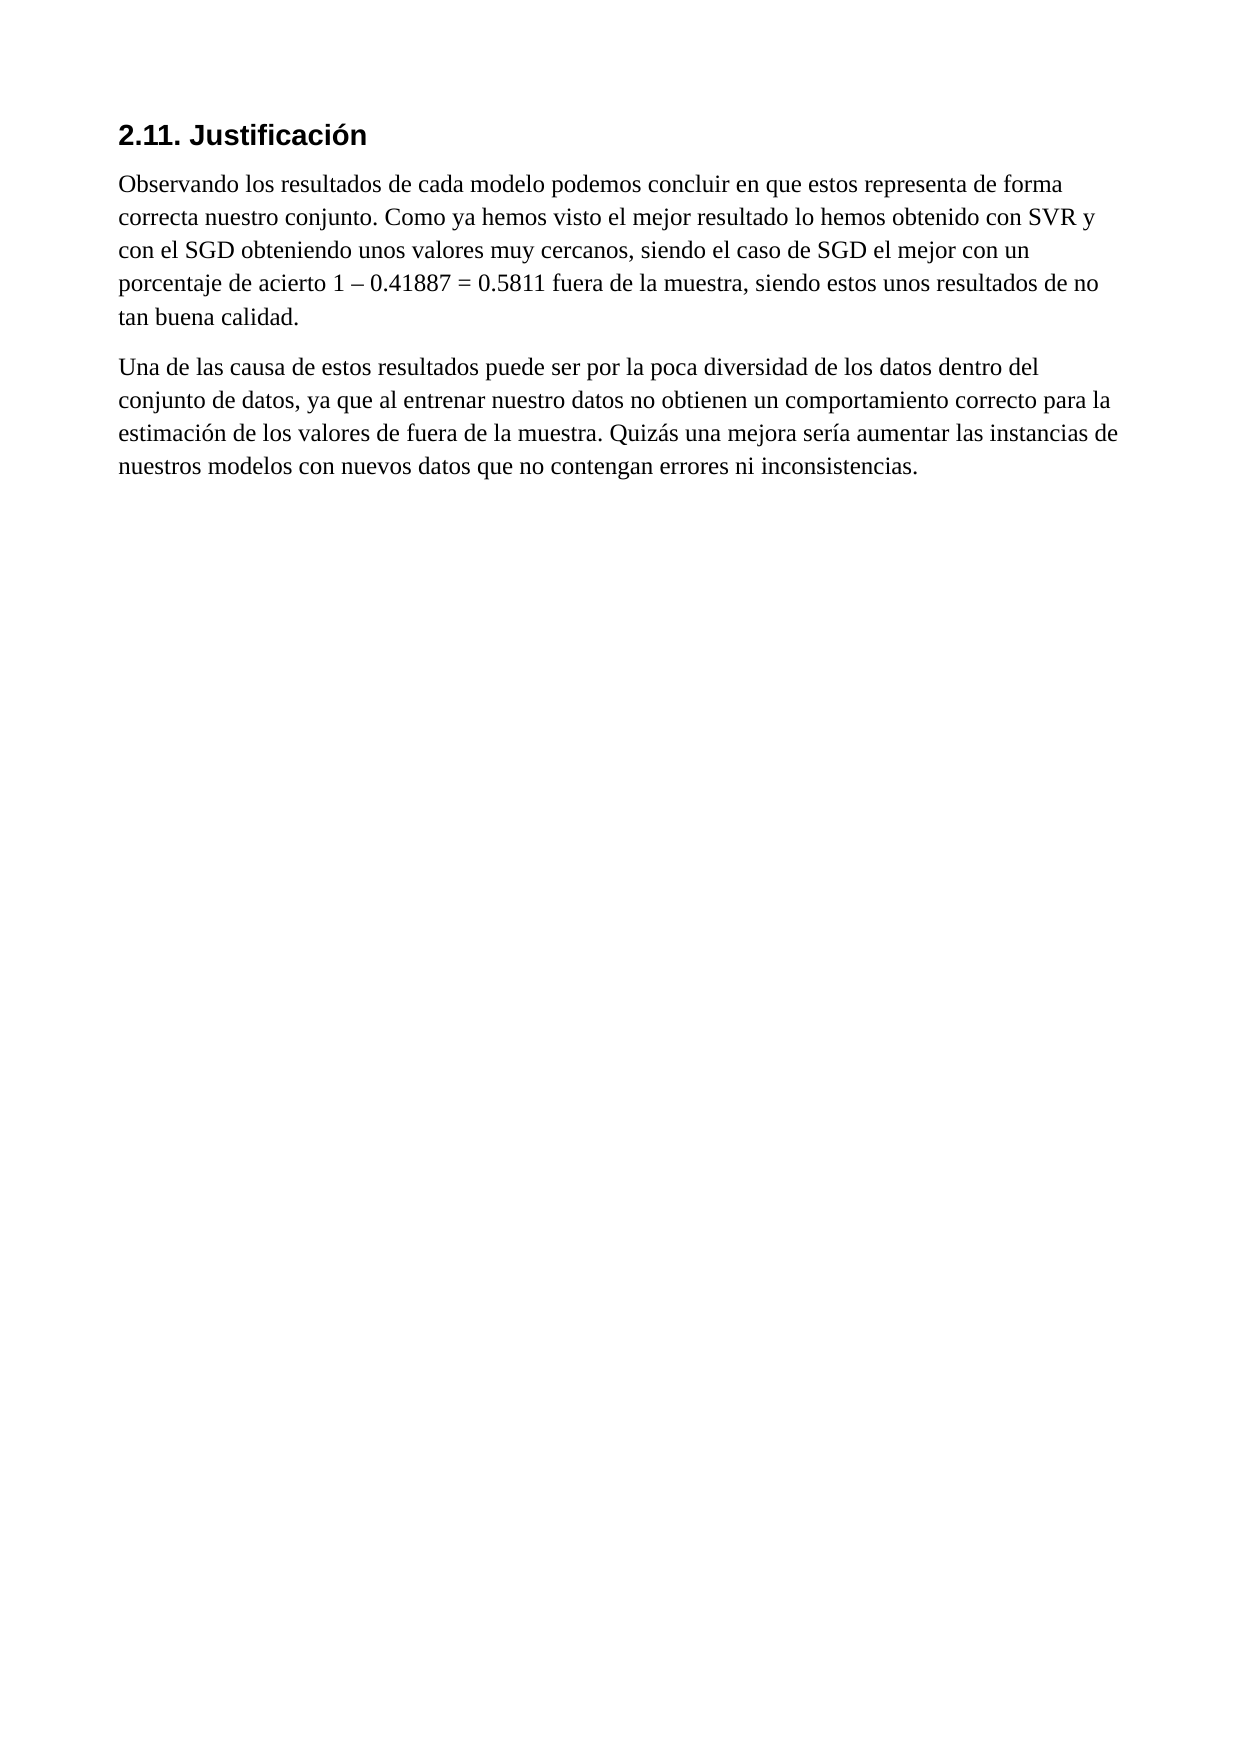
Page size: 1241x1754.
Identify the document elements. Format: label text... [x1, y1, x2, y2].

text Observando los resultados de cada modelo podemos concluir en que estos representa de forma correcta nuestro conjunto. Como ya hemos visto el mejor resultado lo hemos obtenido con SVR y con el SGD obteniendo unos valores muy cercanos, siendo el caso de SGD el mejor con un porcentaje de acierto 1 – 0.41887 = 0.5811 fuera de la muestra, siendo estos unos resultados de no tan buena calidad. [118, 169, 1122, 330]
subtitle 2.11. Justificación [118, 118, 1122, 152]
text Una de las causa de estos resultados puede ser por la poca diversidad de los datos dentro del conjunto de datos, ya que al entrenar nuestro datos no obtienen un comportamiento correcto para la estimación de los valores de fuera de la muestra. Quizás una mejora sería aumentar las instancias de nuestros modelos con nuevos datos que no contengan errores ni inconsistencias. [118, 352, 1122, 480]
